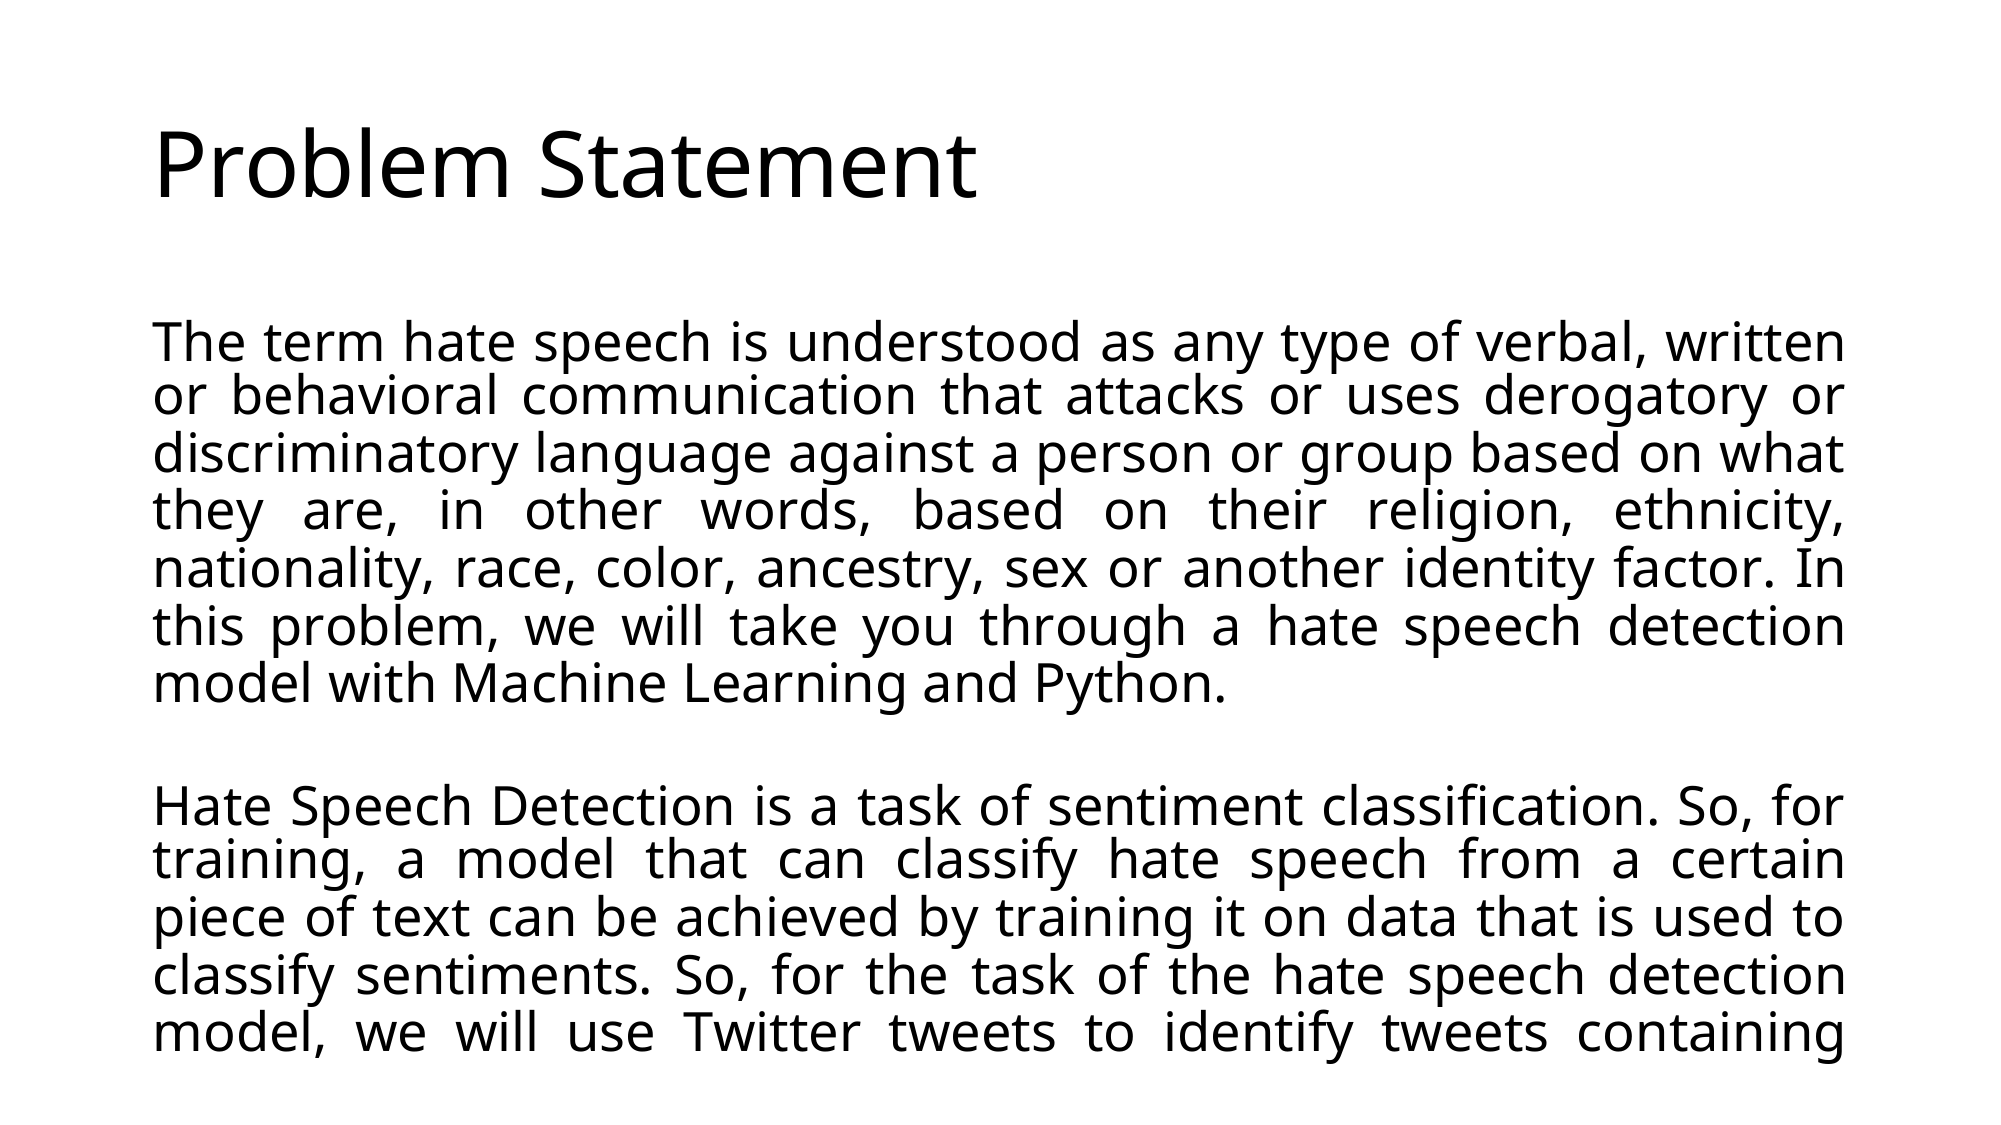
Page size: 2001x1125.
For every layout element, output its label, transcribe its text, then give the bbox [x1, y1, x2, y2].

text Hate Speech Detection is a task of sentiment classification. So, for training, a model that can classify hate speech from a certain piece of text can be achieved by training it on data that is used to classify sentiments. So, for the task of the hate speech detection model, we will use Twitter tweets to identify tweets containing [152, 780, 1847, 1068]
subtitle Problem Statement [152, 114, 1958, 218]
text The term hate speech is understood as any type of verbal, written or behavioral communication that attacks or uses derogatory or discriminatory language against a person or group based on what they are, in other words, based on their religion, ethnicity, nationality, race, color, ancestry, sex or another identity factor. In this problem, we will take you through a hate speech detection model with Machine Learning and Python. [152, 315, 1847, 718]
